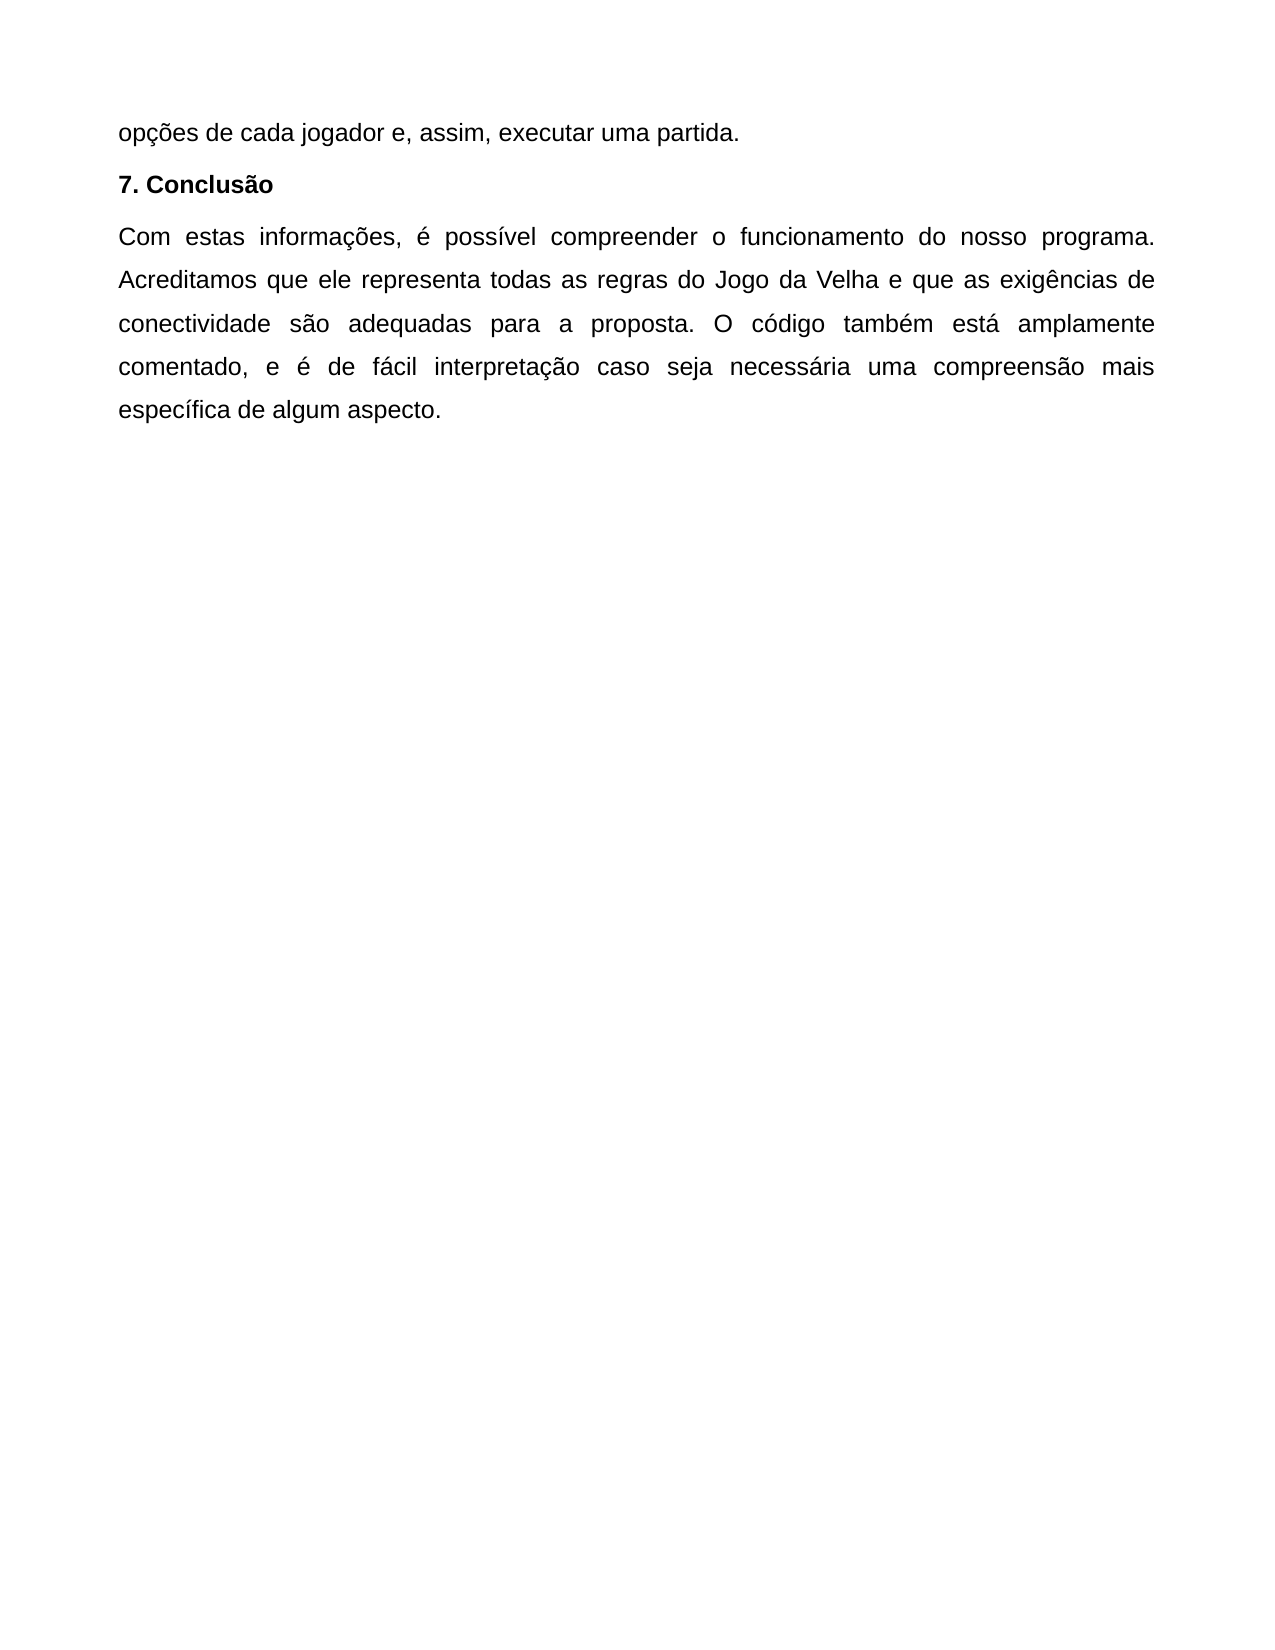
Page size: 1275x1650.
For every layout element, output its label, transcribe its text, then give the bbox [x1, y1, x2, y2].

text opções de cada jogador e, assim, executar uma partida. [118, 118, 1157, 147]
text 7. Conclusão [118, 170, 1157, 199]
text Com estas informações, é possível compreender o funcionamento do nosso programa. Acreditamos que ele representa todas as regras do Jogo da Velha e que as exigências de conectividade são adequadas para a proposta. O código também está amplamente comentado, e é de fácil interpretação caso seja necessária uma compreensão mais específica de algum aspecto. [118, 222, 1157, 423]
